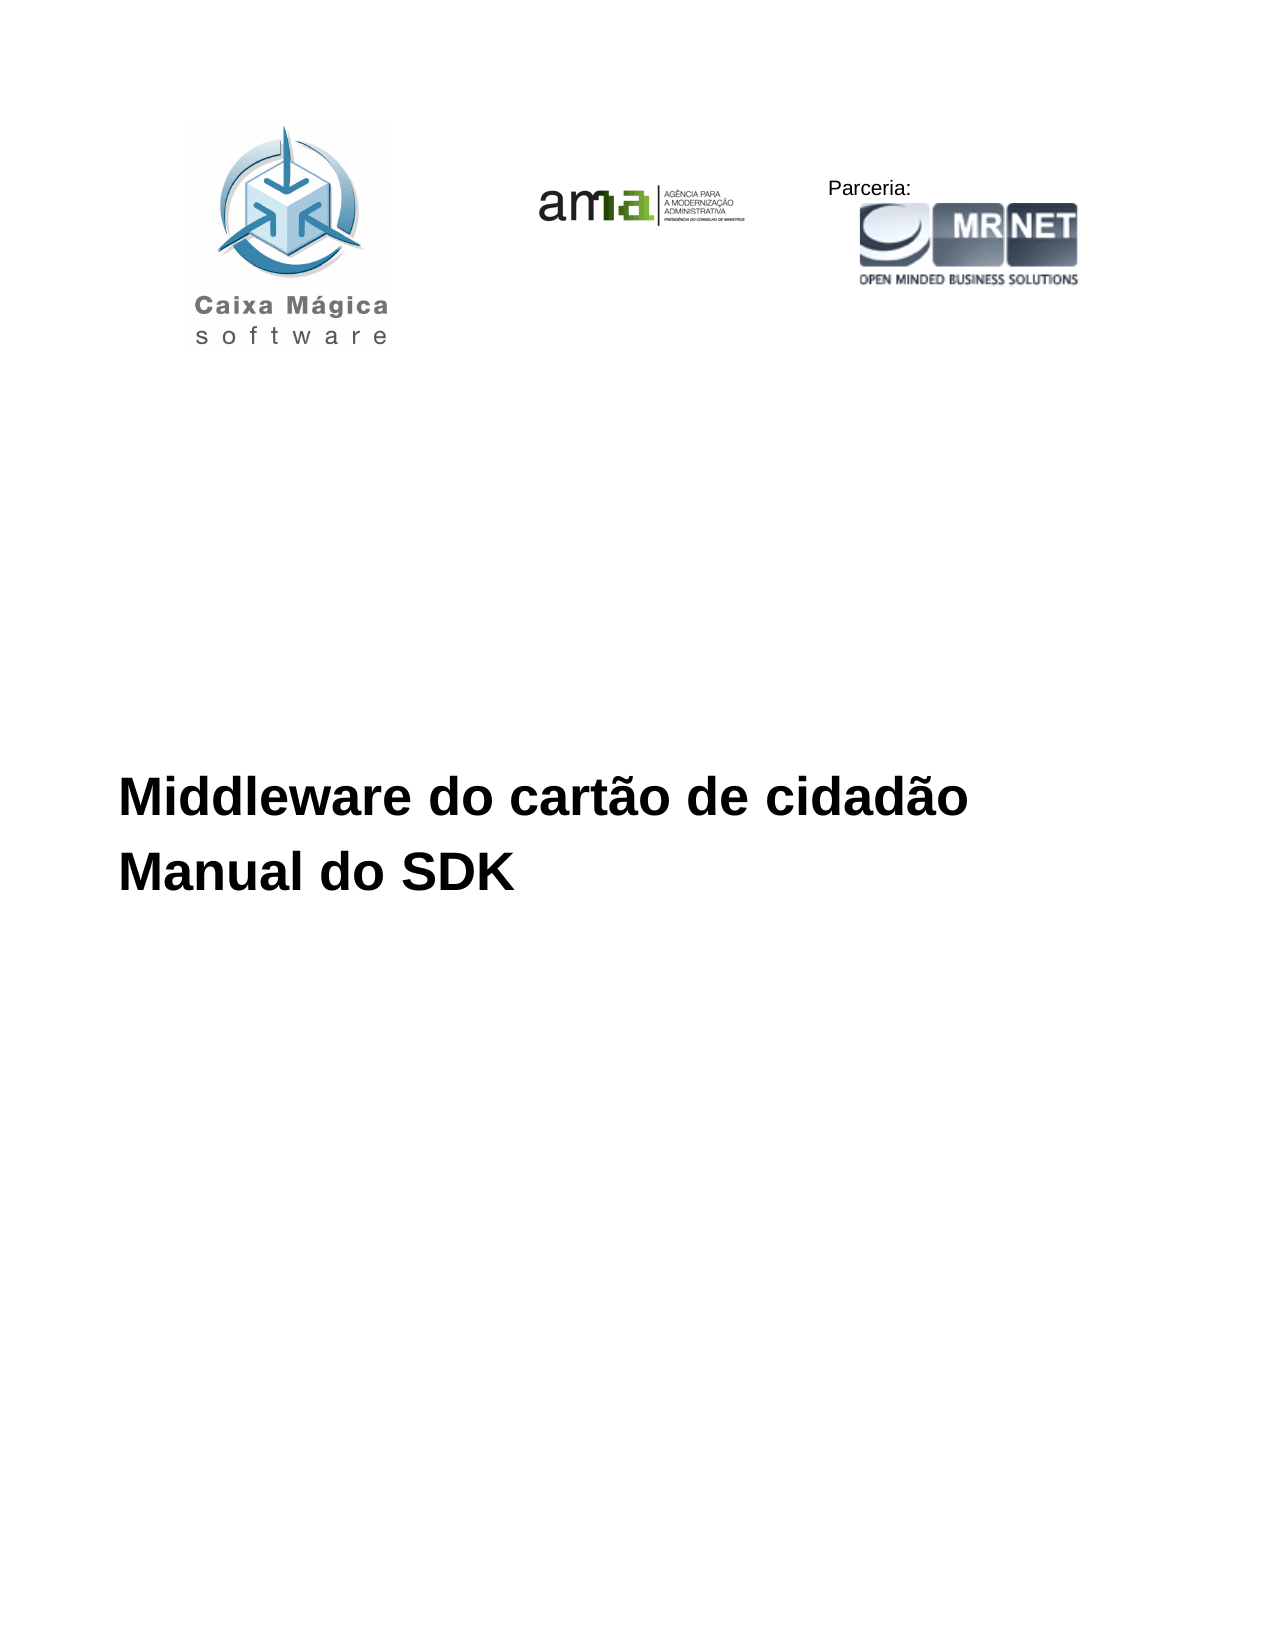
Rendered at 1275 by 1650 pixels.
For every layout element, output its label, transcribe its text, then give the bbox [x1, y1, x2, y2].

picture [517, 145, 758, 282]
text Middleware do cartão de cidadão [118, 765, 1157, 827]
table_header [394, 118, 464, 352]
table_header [464, 118, 811, 352]
text Manual do SDK [118, 840, 1157, 902]
table_header [118, 118, 188, 352]
picture [188, 118, 394, 352]
table_header Parceria: [811, 118, 1157, 352]
picture [859, 203, 1079, 286]
